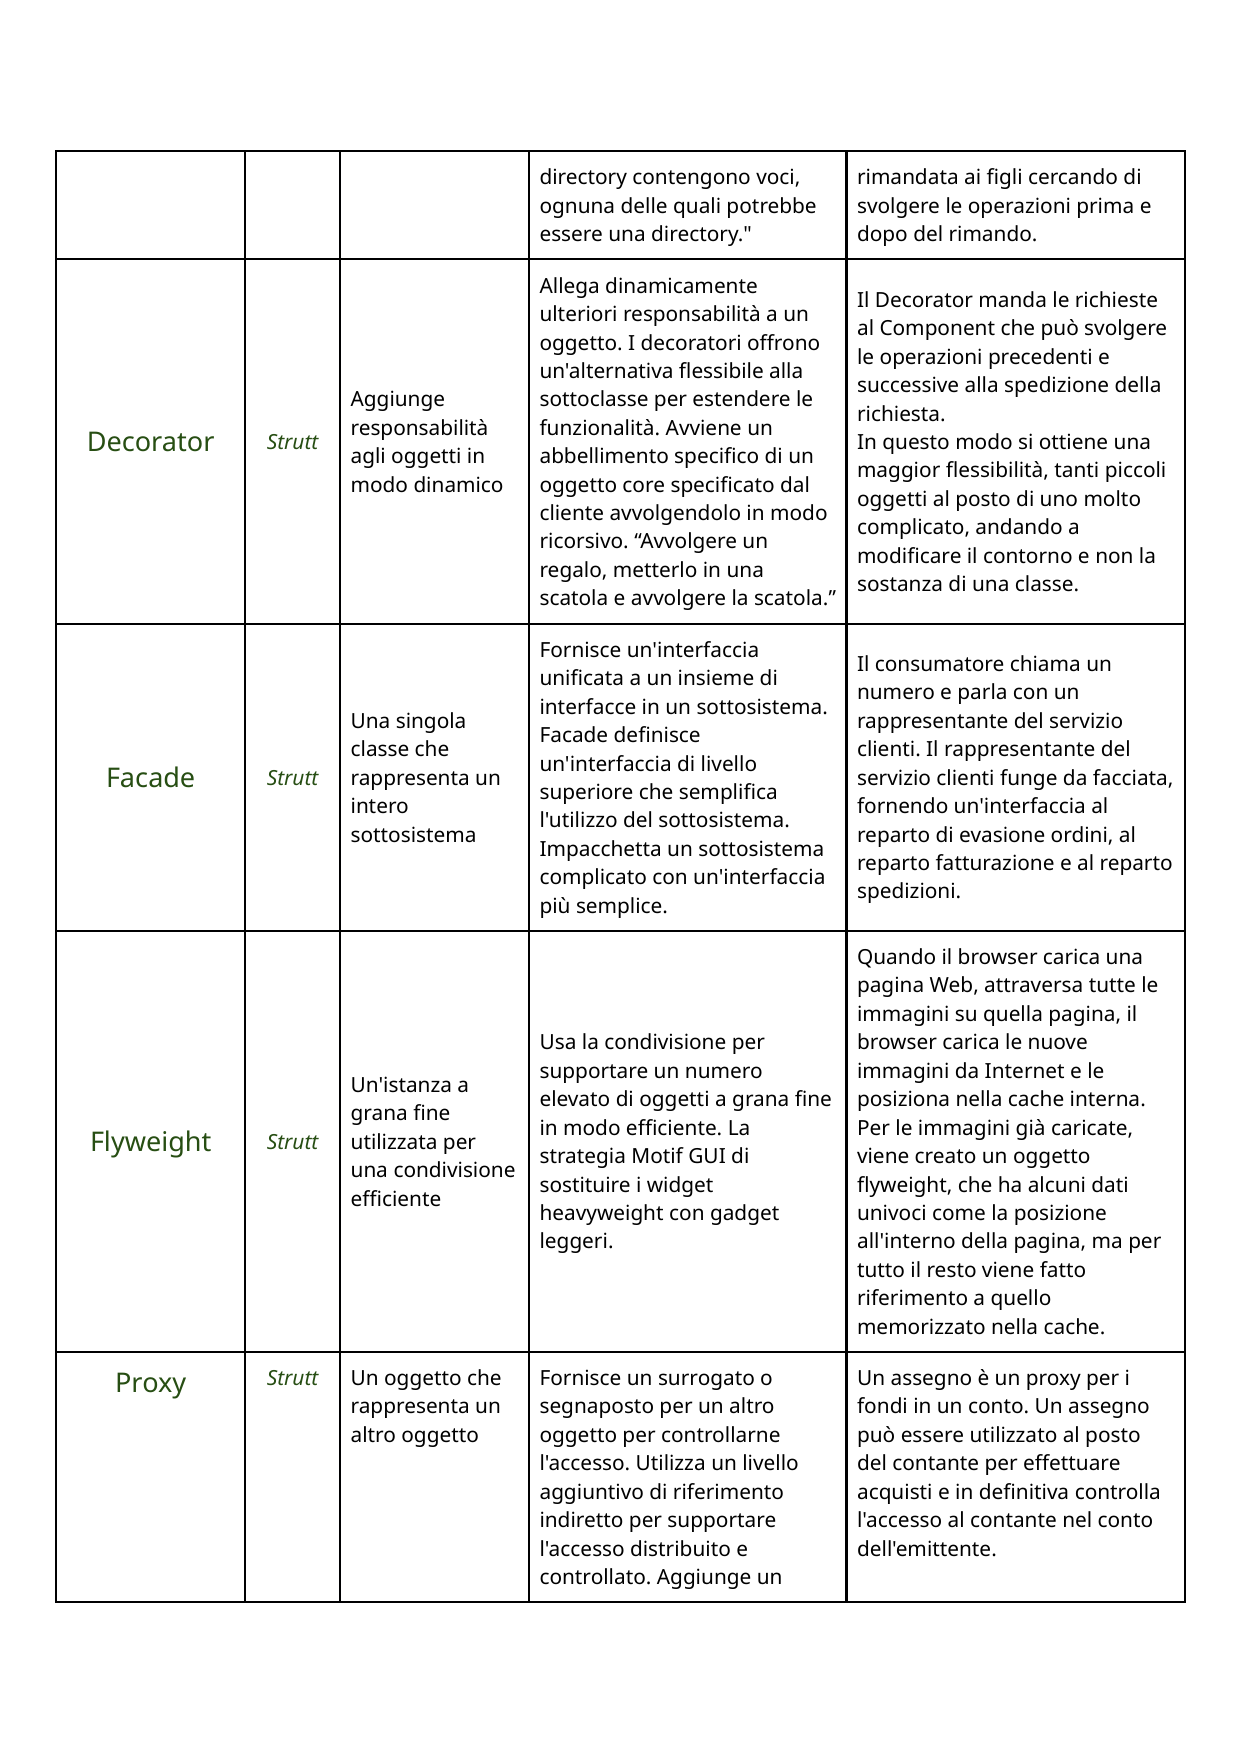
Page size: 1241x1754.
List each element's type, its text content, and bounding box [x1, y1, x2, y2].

table_cell Aggiunge responsabilità agli oggetti in modo dinamico [341, 260, 528, 622]
table_cell Usa la condivisione per supportare un numero elevato di oggetti a grana fine in modo efficiente. La strategia Motif GUI di sostituire i widget heavyweight con gadget leggeri. [530, 932, 845, 1351]
table_cell Un oggetto che rappresenta un altro oggetto [341, 1353, 528, 1601]
table_cell Strutt [246, 260, 339, 622]
table_cell Allega dinamicamente ulteriori responsabilità a un oggetto. I decoratori offrono un'alternativa flessibile alla sottoclasse per estendere le funzionalità. Avviene un abbellimento specifico di un oggetto core specificato dal cliente avvolgendolo in modo ricorsivo. “Avvolgere un regalo, metterlo in una scatola e avvolgere la scatola.” [530, 260, 845, 622]
table_cell Proxy [57, 1353, 244, 1601]
table_cell [246, 152, 339, 258]
table_cell Fornisce un'interfaccia unificata a un insieme di interfacce in un sottosistema. Facade definisce un'interfaccia di livello superiore che semplifica l'utilizzo del sottosistema. Impacchetta un sottosistema complicato con un'interfaccia più semplice. [530, 625, 845, 930]
table_cell Fornisce un surrogato o segnaposto per un altro oggetto per controllarne l'accesso. Utilizza un livello aggiuntivo di riferimento indiretto per supportare l'accesso distribuito e controllato. Aggiunge un [530, 1353, 845, 1601]
table_cell Un'istanza a grana fine utilizzata per una condivisione efficiente [341, 932, 528, 1351]
table_cell Il consumatore chiama un numero e parla con un rappresentante del servizio clienti. Il rappresentante del servizio clienti funge da facciata, fornendo un'interfaccia al reparto di evasione ordini, al reparto fatturazione e al reparto spedizioni. [848, 625, 1184, 930]
table_cell Facade [57, 625, 244, 930]
table_cell Quando il browser carica una pagina Web, attraversa tutte le immagini su quella pagina, il browser carica le nuove immagini da Internet e le posiziona nella cache interna. Per le immagini già caricate, viene creato un oggetto flyweight, che ha alcuni dati univoci come la posizione all'interno della pagina, ma per tutto il resto viene fatto riferimento a quello memorizzato nella cache. [848, 932, 1184, 1351]
table_cell Decorator [57, 260, 244, 622]
table_cell [57, 152, 244, 258]
table_cell Strutt [246, 932, 339, 1351]
table_cell Strutt [246, 625, 339, 930]
table_cell rimandata ai figli cercando di svolgere le operazioni prima e dopo del rimando. [848, 152, 1184, 258]
table_cell directory contengono voci, ognuna delle quali potrebbe essere una directory." [530, 152, 845, 258]
table_cell Flyweight [57, 932, 244, 1351]
table_cell Strutt [246, 1353, 339, 1601]
table_cell Il Decorator manda le richieste al Component che può svolgere le operazioni precedenti e successive alla spedizione della richiesta. In questo modo si ottiene una maggior flessibilità, tanti piccoli oggetti al posto di uno molto complicato, andando a modificare il contorno e non la sostanza di una classe. [848, 260, 1184, 622]
table_cell Una singola classe che rappresenta un intero sottosistema [341, 625, 528, 930]
table_cell [341, 152, 528, 258]
table_cell Un assegno è un proxy per i fondi in un conto. Un assegno può essere utilizzato al posto del contante per effettuare acquisti e in definitiva controlla l'accesso al contante nel conto dell'emittente. [848, 1353, 1184, 1601]
